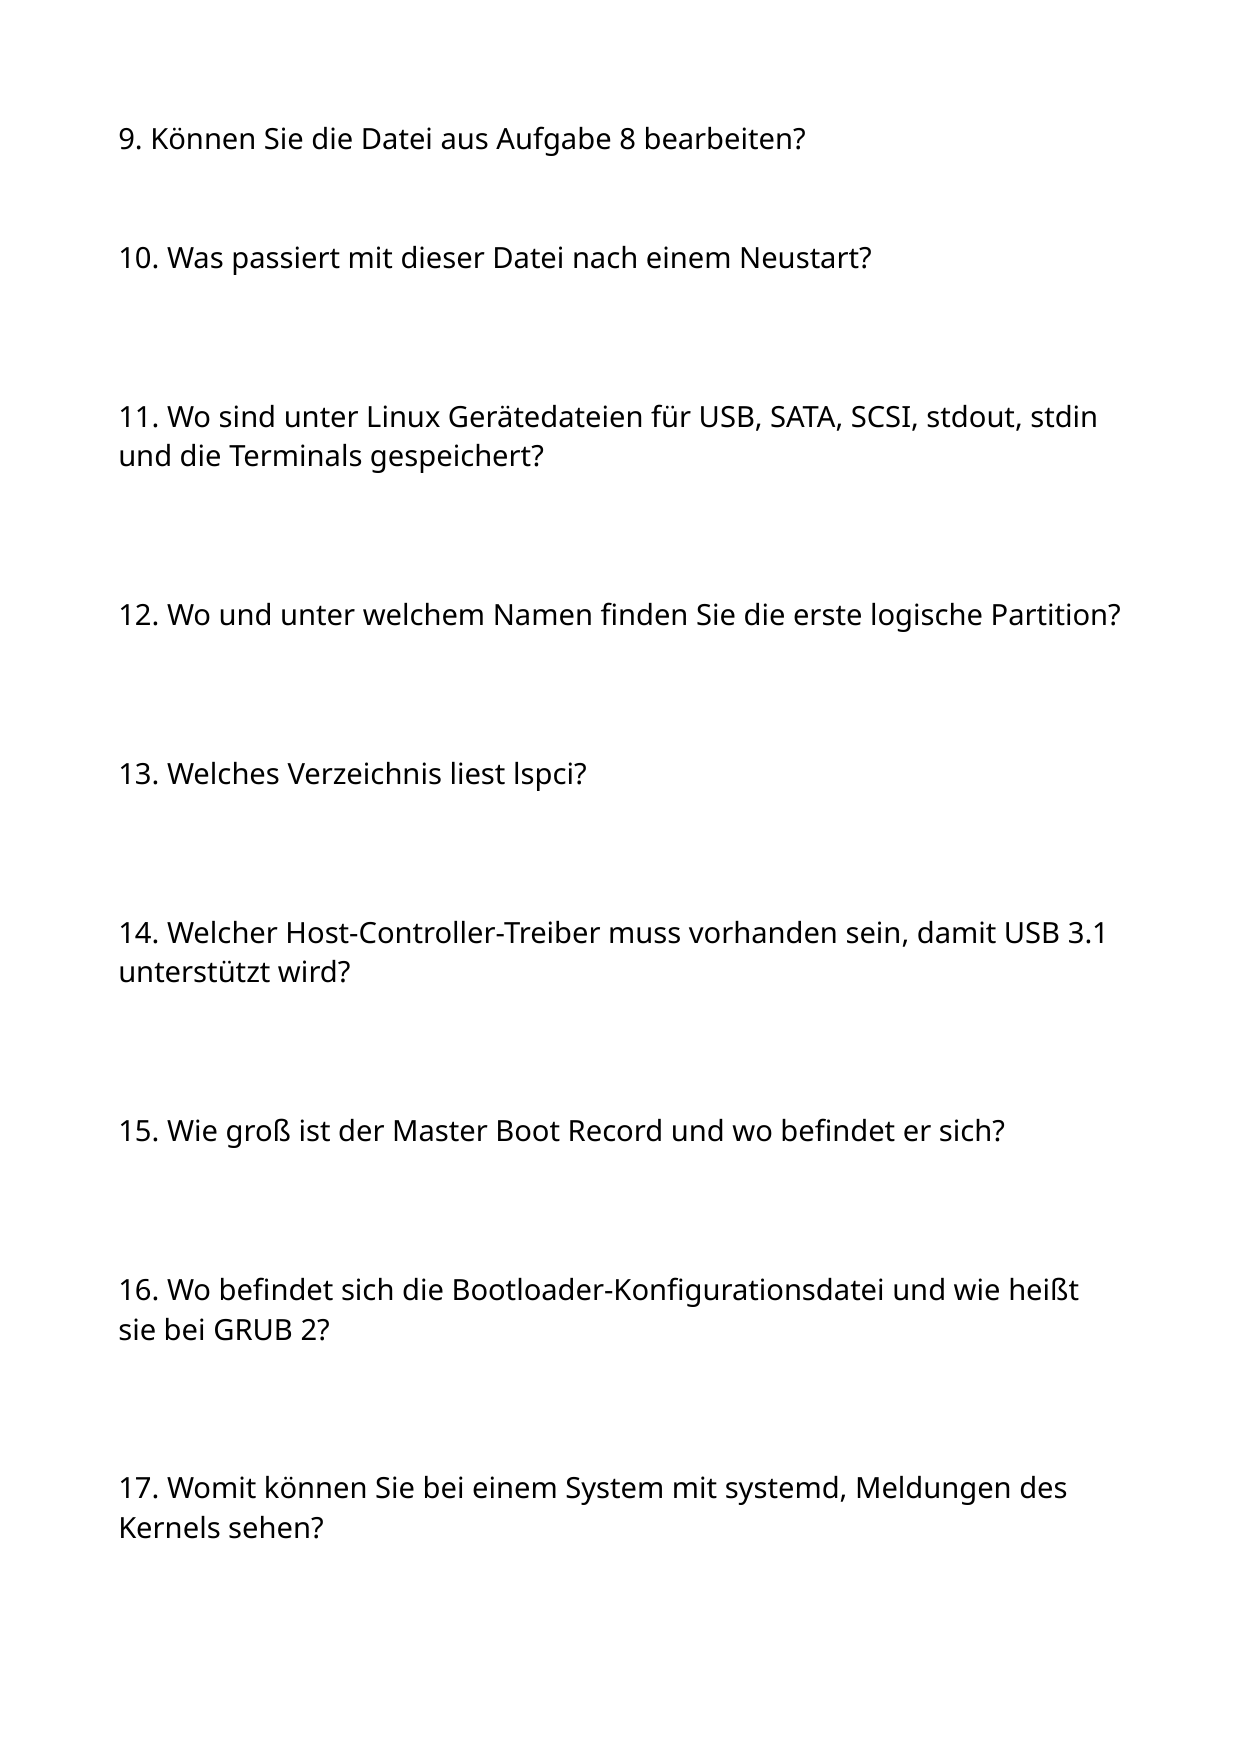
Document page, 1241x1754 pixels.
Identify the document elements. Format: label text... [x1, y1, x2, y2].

text 9. Können Sie die Datei aus Aufgabe 8 bearbeiten? 10. Was passiert mit dieser Datei nach einem Neustart? 11. Wo sind unter Linux Gerätedateien für USB, SATA, SCSI, stdout, stdin und die Terminals gespeichert? 12. Wo und unter welchem Namen finden Sie die erste logische Partition? 13. Welches Verzeichnis liest lspci? 14. Welcher Host-Controller-Treiber muss vorhanden sein, damit USB 3.1 unterstützt wird? 15. Wie groß ist der Master Boot Record und wo befindet er sich? 16. Wo befindet sich die Bootloader-Konfigurationsdatei und wie heißt sie bei GRUB 2? 17. Womit können Sie bei einem System mit systemd, Meldungen des Kernels sehen? [118, 118, 1122, 1626]
